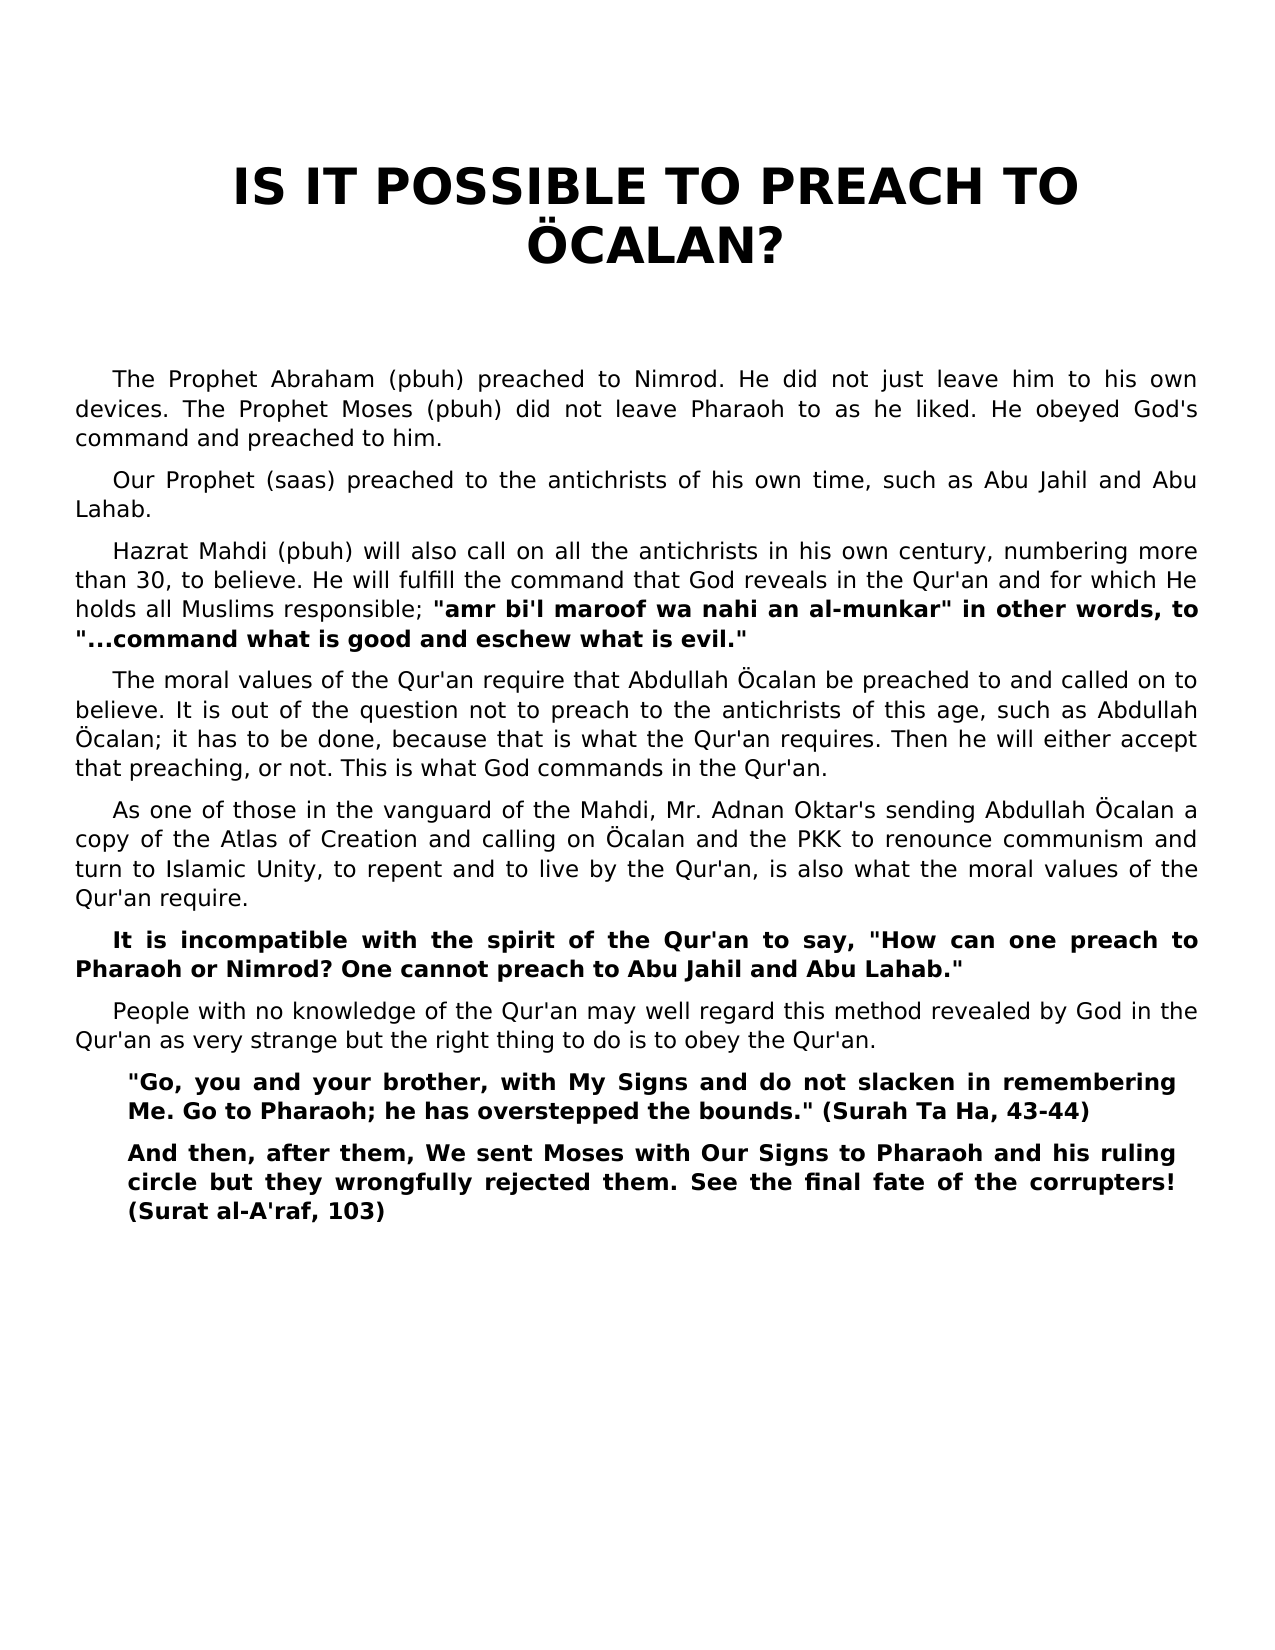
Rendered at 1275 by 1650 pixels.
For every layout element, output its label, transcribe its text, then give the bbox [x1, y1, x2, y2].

text The Prophet Abraham (pbuh) preached to Nimrod. He did not just leave him to his own devices. The Prophet Moses (pbuh) did not leave Pharaoh to as he liked. He obeyed God's command and preached to him. [75, 367, 1200, 452]
text As one of those in the vanguard of the Mahdi, Mr. Adnan Oktar's sending Abdullah Öcalan a copy of the Atlas of Creation and calling on Öcalan and the PKK to renounce communism and turn to Islamic Unity, to repent and to live by the Qur'an, is also what the moral values of the Qur'an require. [75, 797, 1200, 912]
text Hazrat Mahdi (pbuh) will also call on all the antichrists in his own century, numbering more than 30, to believe. He will fulfill the command that God reveals in the Qur'an and for which He holds all Muslims responsible; "amr bi'l maroof wa nahi an al-munkar" in other words, to "...command what is good and eschew what is evil." [75, 538, 1200, 652]
text It is incompatible with the spirit of the Qur'an to say, "How can one preach to Pharaoh or Nimrod? One cannot preach to Abu Jahil and Abu Lahab." [75, 927, 1200, 983]
text Our Prophet (saas) preached to the antichrists of his own time, such as Abu Jahil and Abu Lahab. [75, 467, 1200, 523]
text And then, after them, We sent Moses with Our Signs to Pharaoh and his ruling circle but they wrongfully rejected them. See the final fate of the corrupters! (Surat al-A'raf, 103) [127, 1140, 1177, 1225]
subtitle IS IT POSSIBLE TO PREACH TO ÖCALAN? [112, 158, 1200, 275]
text "Go, you and your brother, with My Signs and do not slacken in remembering Me. Go to Pharaoh; he has overstepped the bounds." (Surah Ta Ha, 43-44) [127, 1069, 1177, 1125]
text The moral values of the Qur'an require that Abdullah Öcalan be preached to and called on to believe. It is out of the question not to preach to the antichrists of this age, such as Abdullah Öcalan; it has to be done, because that is what the Qur'an requires. Then he will either accept that preaching, or not. This is what God commands in the Qur'an. [75, 668, 1200, 782]
text People with no knowledge of the Qur'an may well regard this method revealed by God in the Qur'an as very strange but the right thing to do is to obey the Qur'an. [75, 998, 1200, 1054]
